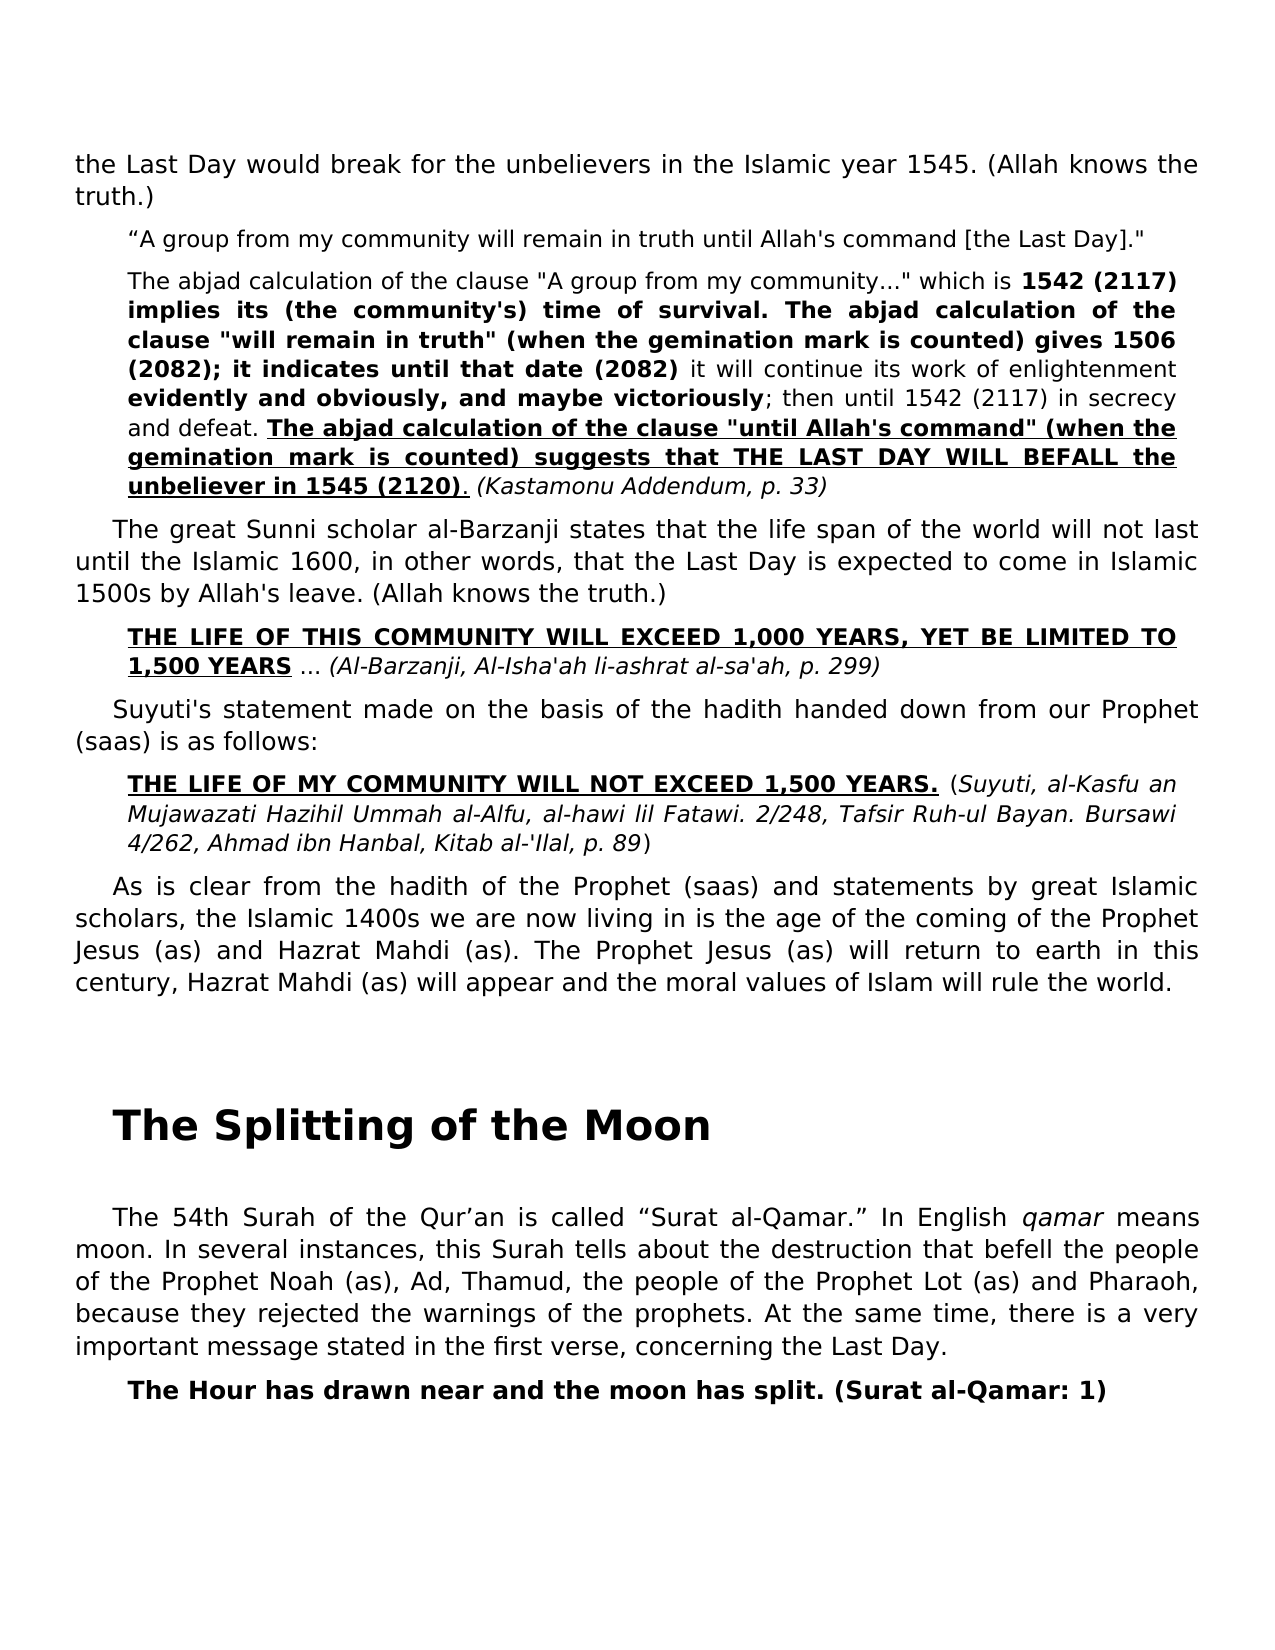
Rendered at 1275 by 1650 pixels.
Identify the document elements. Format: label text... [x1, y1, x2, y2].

text unbeliever in 1545 (2120). (Kastamonu Addendum, p. 33) [127, 468, 1177, 500]
text The great Sunni scholar al-Barzanji states that the life span of the world will not last until the Islamic 1600, in other words, that the Last Day is expected to come in Islamic 1500s by Allah's leave. (Allah knows the truth.) [75, 515, 1200, 608]
text THE LIFE OF MY COMMUNITY WILL NOT EXCEED 1,500 YEARS. (Suyuti, al-Kasfu an Mujawazati Hazihil Ummah al-Alfu, al-hawi lil Fatawi. 2/248, Tafsir Ruh-ul Bayan. Bursawi 4/262, Ahmad ibn Hanbal, Kitab al-'Ilal, p. 89) [127, 772, 1177, 857]
subtitle The Splitting of the Moon [112, 1102, 1200, 1150]
text Suyuti's statement made on the basis of the hadith handed down from our Prophet (saas) is as follows: [75, 695, 1200, 756]
text As is clear from the hadith of the Prophet (saas) and statements by great Islamic scholars, the Islamic 1400s we are now living in is the age of the coming of the Prophet Jesus (as) and Hazrat Mahdi (as). The Prophet Jesus (as) will return to earth in this century, Hazrat Mahdi (as) will appear and the moral values of Islam will rule the world. [75, 872, 1200, 997]
text “A group from my community will remain in truth until Allah's command [the Last Day]." [127, 227, 1177, 253]
text The Hour has drawn near and the moon has split. (Surat al-Qamar: 1) [127, 1376, 1177, 1405]
text the Last Day would break for the unbelievers in the Islamic year 1545. (Allah knows the truth.) [75, 150, 1200, 211]
text The 54th Surah of the Qur’an is called “Surat al-Qamar.” In English qamar means moon. In several instances, this Surah tells about the destruction that befell the people of the Prophet Noah (as), Ad, Thamud, the people of the Prophet Lot (as) and Pharaoh, because they rejected the warnings of the prophets. At the same time, there is a very important message stated in the first verse, concerning the Last Day. [75, 1203, 1200, 1361]
text The abjad calculation of the clause "A group from my community..." which is 1542 (2117) implies its (the community's) time of survival. The abjad calculation of the clause "will remain in truth" (when the gemination mark is counted) gives 1506 (2082); it indicates until that date (2082) it will continue its work of enlightenment evidently and obviously, and maybe victoriously; then until 1542 (2117) in secrecy and defeat. The abjad calculation of the clause "until Allah's command" (when the gemination mark is counted) suggests that THE LAST DAY WILL BEFALL the [127, 268, 1177, 467]
text THE LIFE OF THIS COMMUNITY WILL EXCEED 1,000 YEARS, YET BE LIMITED TO [127, 624, 1177, 647]
text 1,500 YEARS ... (Al-Barzanji, Al-Isha'ah li-ashrat al-sa'ah, p. 299) [127, 648, 1177, 680]
